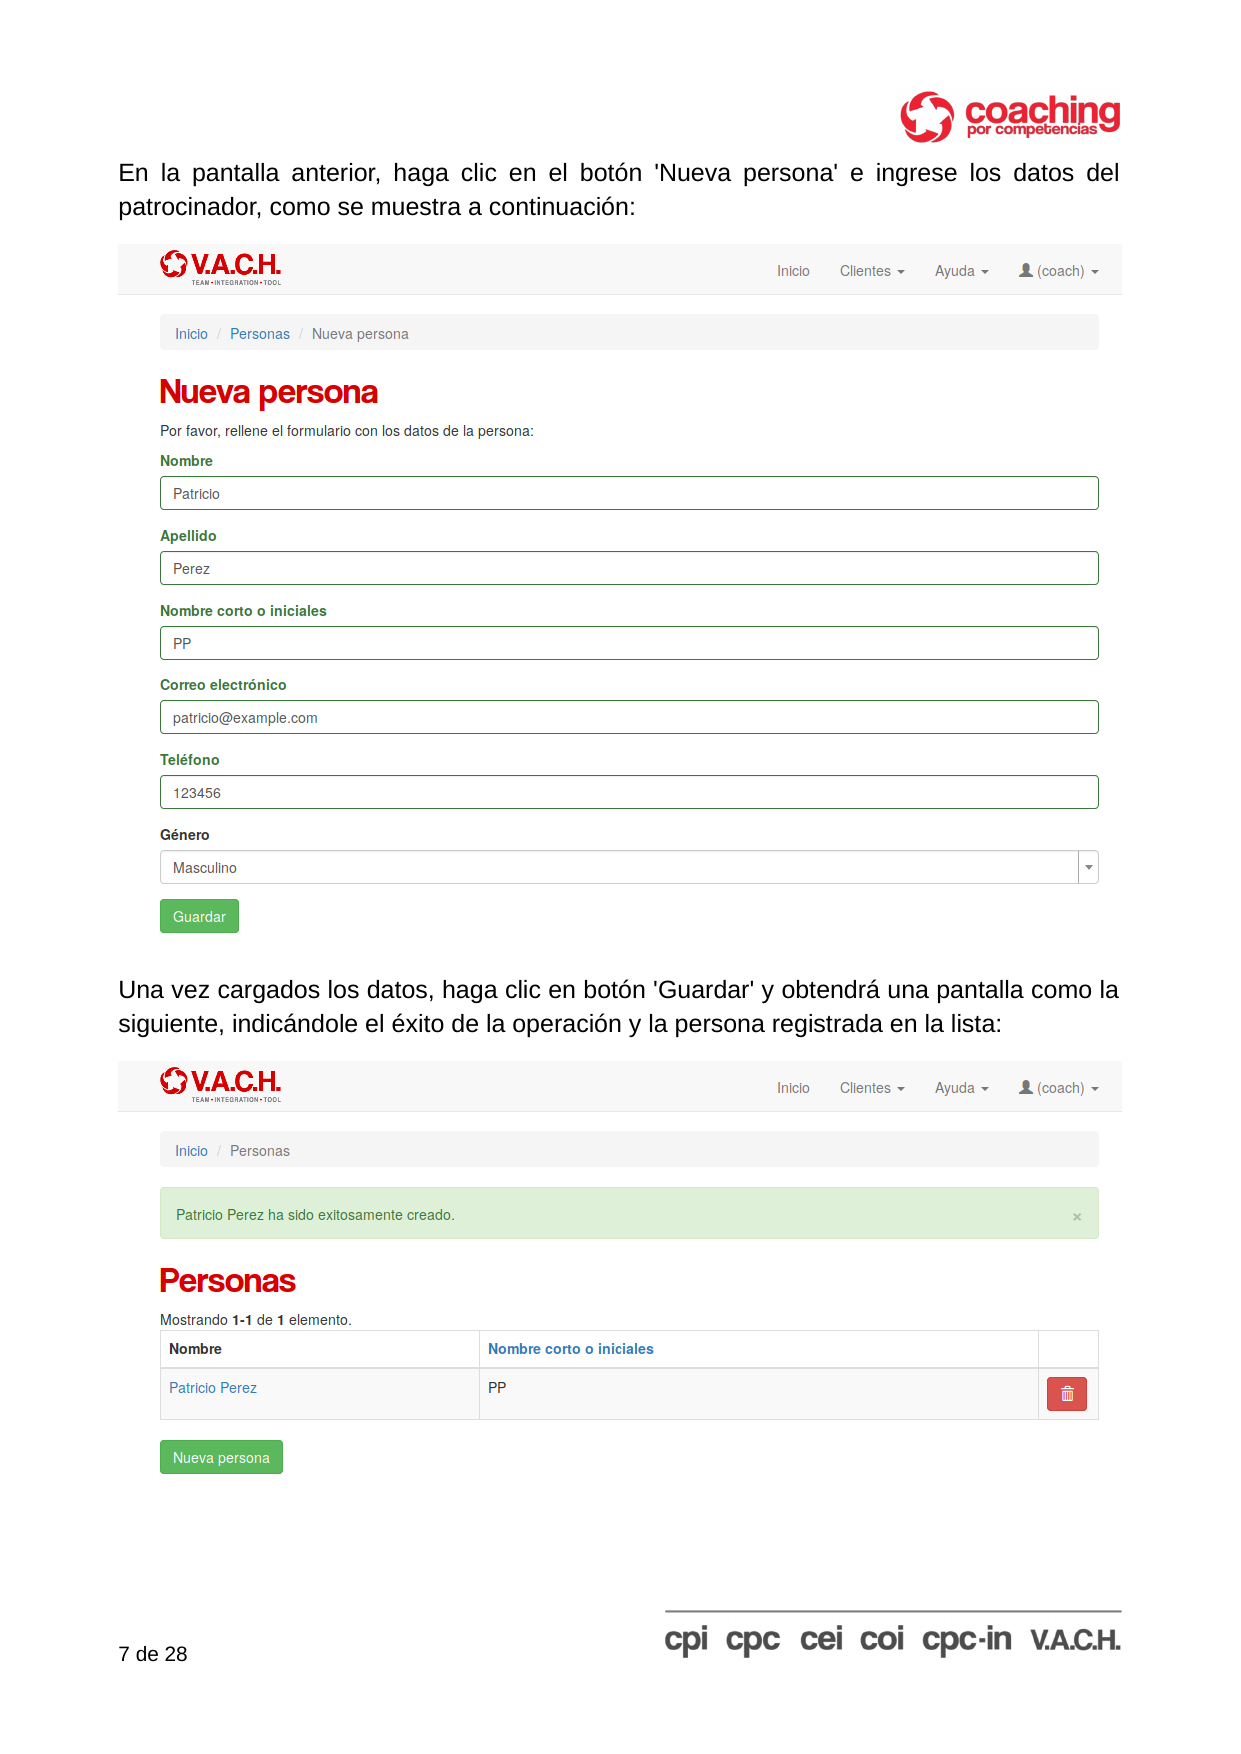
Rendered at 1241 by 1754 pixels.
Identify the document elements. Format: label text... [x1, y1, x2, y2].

picture [661, 1609, 1123, 1661]
picture [897, 88, 1123, 146]
text En la pantalla anterior, haga clic en el botón 'Nueva persona' e ingrese los datos del patrocinador, como se muestra a continuación: [118, 158, 1122, 221]
text Una vez cargados los datos, haga clic en botón 'Guardar' y obtendrá una pantalla como la siguiente, indicándole el éxito de la operación y la persona registrada en la lista: [118, 975, 1122, 1038]
picture [118, 244, 1123, 952]
picture [118, 1061, 1123, 1487]
